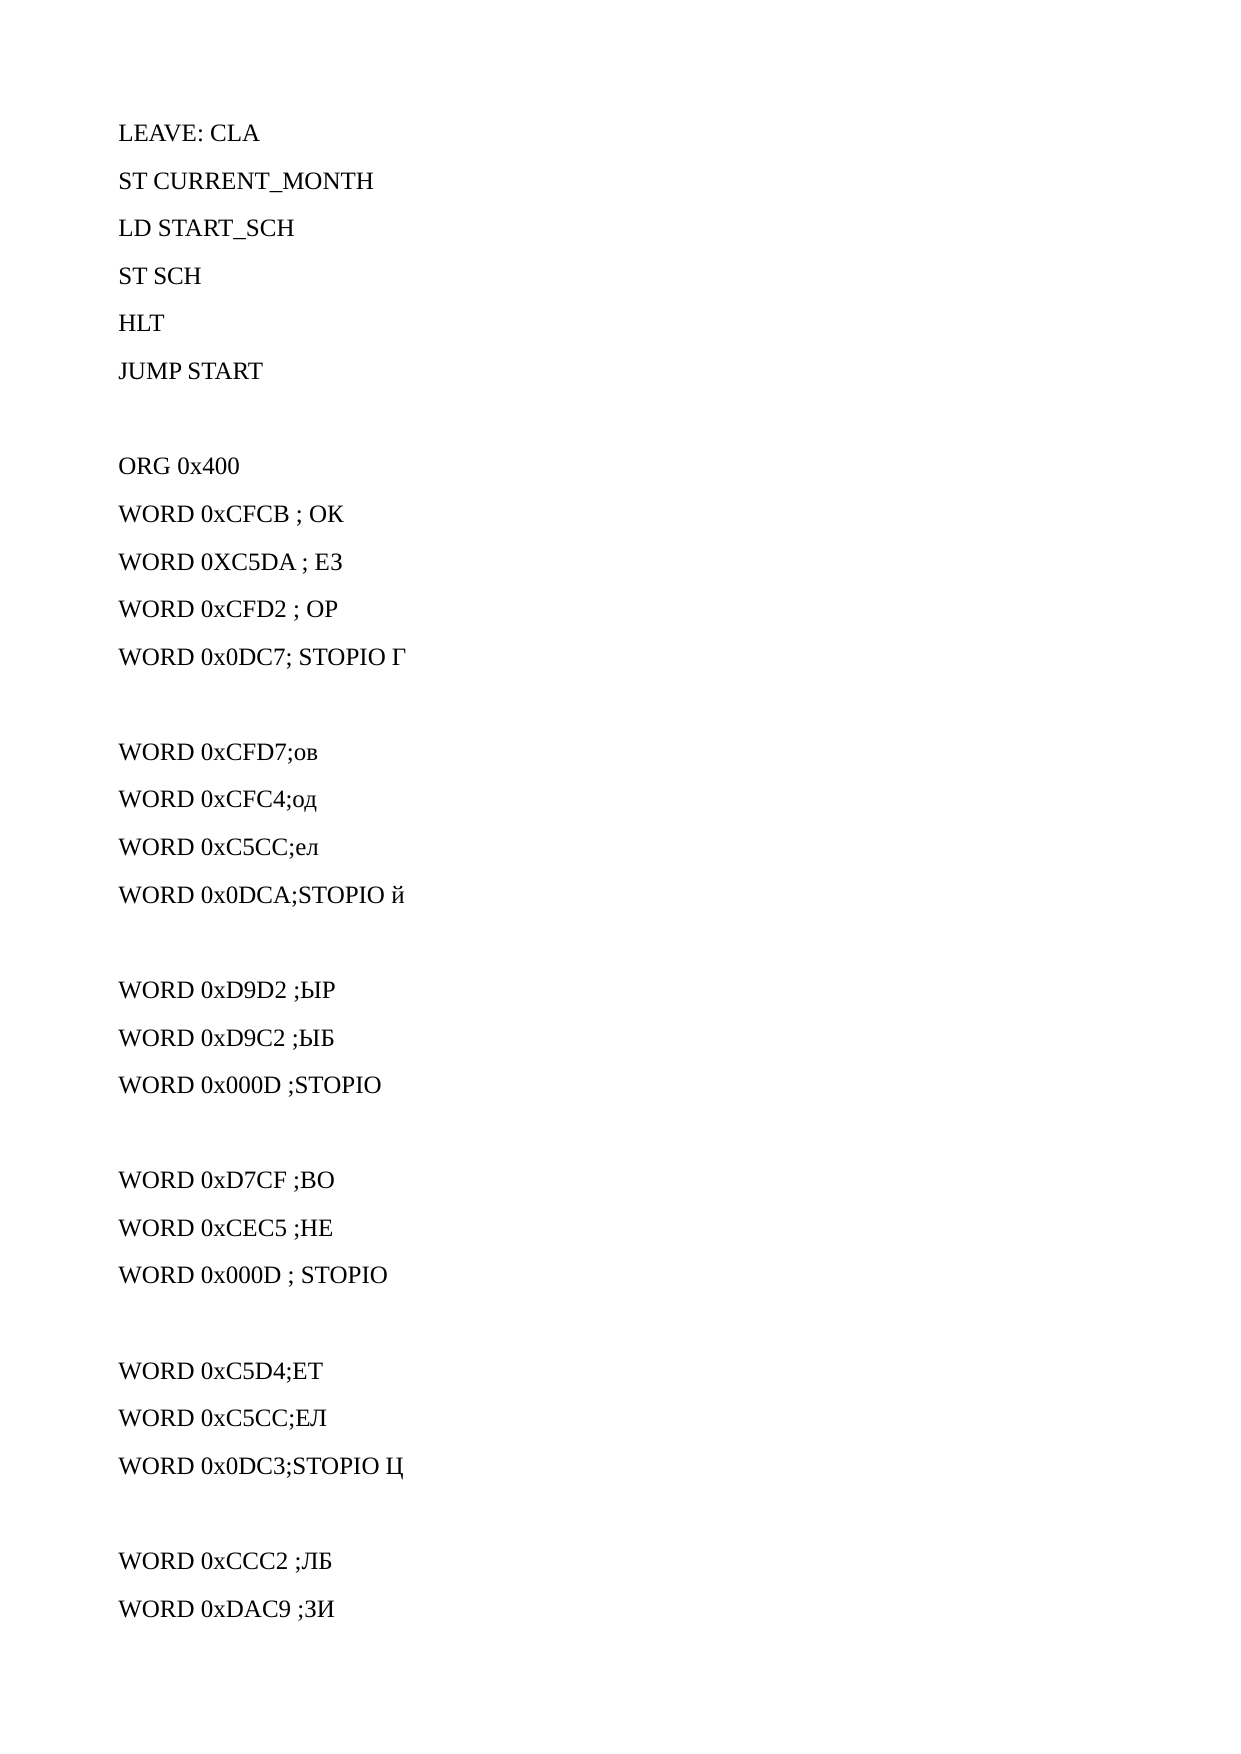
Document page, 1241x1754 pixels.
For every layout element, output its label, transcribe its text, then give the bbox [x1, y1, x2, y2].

text ORG 0x400 [118, 451, 1122, 480]
text WORD 0x000D ; STOPIO [118, 1261, 1122, 1289]
text WORD 0xD7CF ;ВО [118, 1165, 1122, 1194]
text WORD 0x000D ;STOPIO [118, 1070, 1122, 1099]
text WORD 0x0DCA;STOPIO й [118, 880, 1122, 908]
text WORD 0xCEC5 ;НЕ [118, 1213, 1122, 1242]
text WORD 0xD9D2 ;ЫР [118, 975, 1122, 1004]
text WORD 0xCFCB ; ОК [118, 499, 1122, 528]
text WORD 0XC5DA ; ЕЗ [118, 547, 1122, 575]
text LEAVE: CLA [118, 118, 1122, 147]
text WORD 0x0DC7; STOPIO Г [118, 642, 1122, 671]
text WORD 0xC5CC;ел [118, 832, 1122, 861]
text LD START_SCH [118, 213, 1122, 242]
text WORD 0xD9C2 ;ЫБ [118, 1023, 1122, 1051]
text HLT [118, 308, 1122, 337]
text JUMP START [118, 356, 1122, 385]
text WORD 0xCCC2 ;ЛБ [118, 1546, 1122, 1575]
text WORD 0xCFC4;од [118, 784, 1122, 813]
text WORD 0x0DC3;STOPIO Ц [118, 1451, 1122, 1480]
text WORD 0xDAC9 ;ЗИ [118, 1594, 1122, 1623]
text ST SCH [118, 261, 1122, 290]
text ST CURRENT_MONTH [118, 166, 1122, 194]
text WORD 0xC5D4;ЕТ [118, 1356, 1122, 1384]
text WORD 0xCFD7;ов [118, 737, 1122, 766]
text WORD 0xC5CC;ЕЛ [118, 1403, 1122, 1432]
text WORD 0xCFD2 ; ОР [118, 594, 1122, 623]
